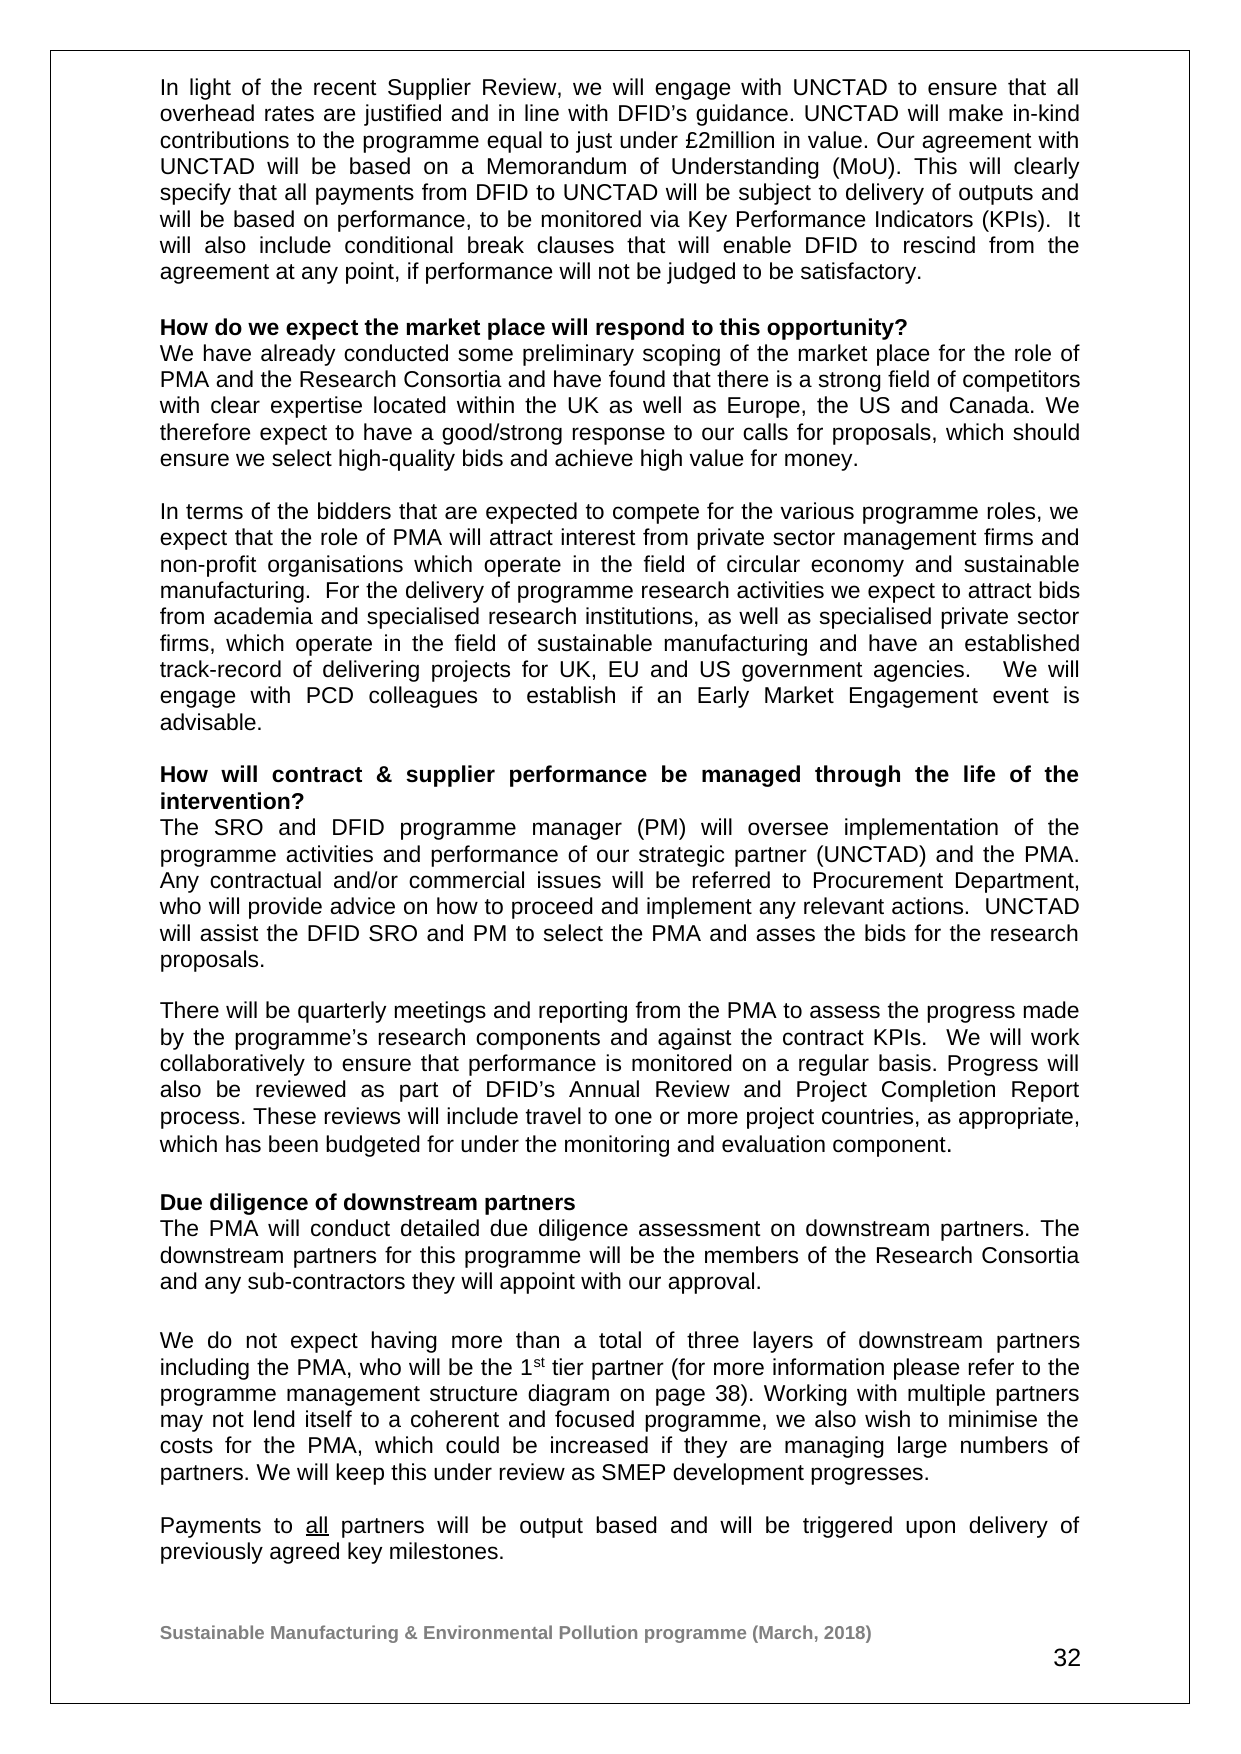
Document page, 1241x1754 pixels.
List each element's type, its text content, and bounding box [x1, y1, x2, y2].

text We have already conducted some preliminary scoping of the market place for the role of PMA and the Research Consortia and have found that there is a strong field of competitors with clear expertise located within the UK as well as Europe, the US and Canada. We therefore expect to have a good/strong response to our calls for proposals, which should ensure we select high-quality bids and achieve high value for money. [159, 340, 1081, 472]
text Payments to all partners will be output based and will be triggered upon delivery of previously agreed key milestones. [159, 1512, 1081, 1564]
text There will be quarterly meetings and reporting from the PMA to assess the progress made by the programme’s research components and against the contract KPIs. We will work collaboratively to ensure that performance is monitored on a regular basis. Progress will also be reviewed as part of DFID’s Annual Review and Project Completion Report process. These reviews will include travel to one or more project countries, as appropriate, which has been budgeted for under the monitoring and evaluation component. [159, 997, 1081, 1158]
text In light of the recent Supplier Review, we will engage with UNCTAD to ensure that all overhead rates are justified and in line with DFID’s guidance. UNCTAD will make in-kind contributions to the programme equal to just under £2million in value. Our agreement with UNCTAD will be based on a Memorandum of Understanding (MoU). This will clearly specify that all payments from DFID to UNCTAD will be subject to delivery of outputs and will be based on performance, to be monitored via Key Performance Indicators (KPIs). It will also include conditional break clauses that will enable DFID to rescind from the agreement at any point, if performance will not be judged to be satisfactory. [159, 74, 1081, 313]
text In terms of the bidders that are expected to compete for the various programme roles, we expect that the role of PMA will attract interest from private sector management firms and non-profit organisations which operate in the field of circular economy and sustainable manufacturing. For the delivery of programme research activities we expect to attract bids from academia and specialised research institutions, as well as specialised private sector firms, which operate in the field of sustainable manufacturing and have an established track-record of delivering projects for UK, EU and US government agencies. We will engage with PCD colleagues to establish if an Early Market Engagement event is advisable. [159, 498, 1081, 735]
text How will contract & supplier performance be managed through the life of the intervention? [159, 761, 1081, 814]
text How do we expect the market place will respond to this opportunity? [159, 313, 1081, 340]
text The SRO and DFID programme manager (PM) will oversee implementation of the programme activities and performance of our strategic partner (UNCTAD) and the PMA. Any contractual and/or commercial issues will be referred to Procurement Department, who will provide advice on how to proceed and implement any relevant actions. UNCTAD will assist the DFID SRO and PM to select the PMA and asses the bids for the research proposals. [159, 814, 1081, 972]
text We do not expect having more than a total of three layers of downstream partners including the PMA, who will be the 1st tier partner (for more information please refer to the programme management structure diagram on page 38). Working with multiple partners may not lend itself to a coherent and focused programme, we also wish to minimise the costs for the PMA, which could be increased if they are managing large numbers of partners. We will keep this under review as SMEP development progresses. [159, 1327, 1081, 1485]
text Due diligence of downstream partners The PMA will conduct detailed due diligence assessment on downstream partners. The downstream partners for this programme will be the members of the Research Consortia and any sub-contractors they will appoint with our approval. [159, 1189, 1081, 1294]
